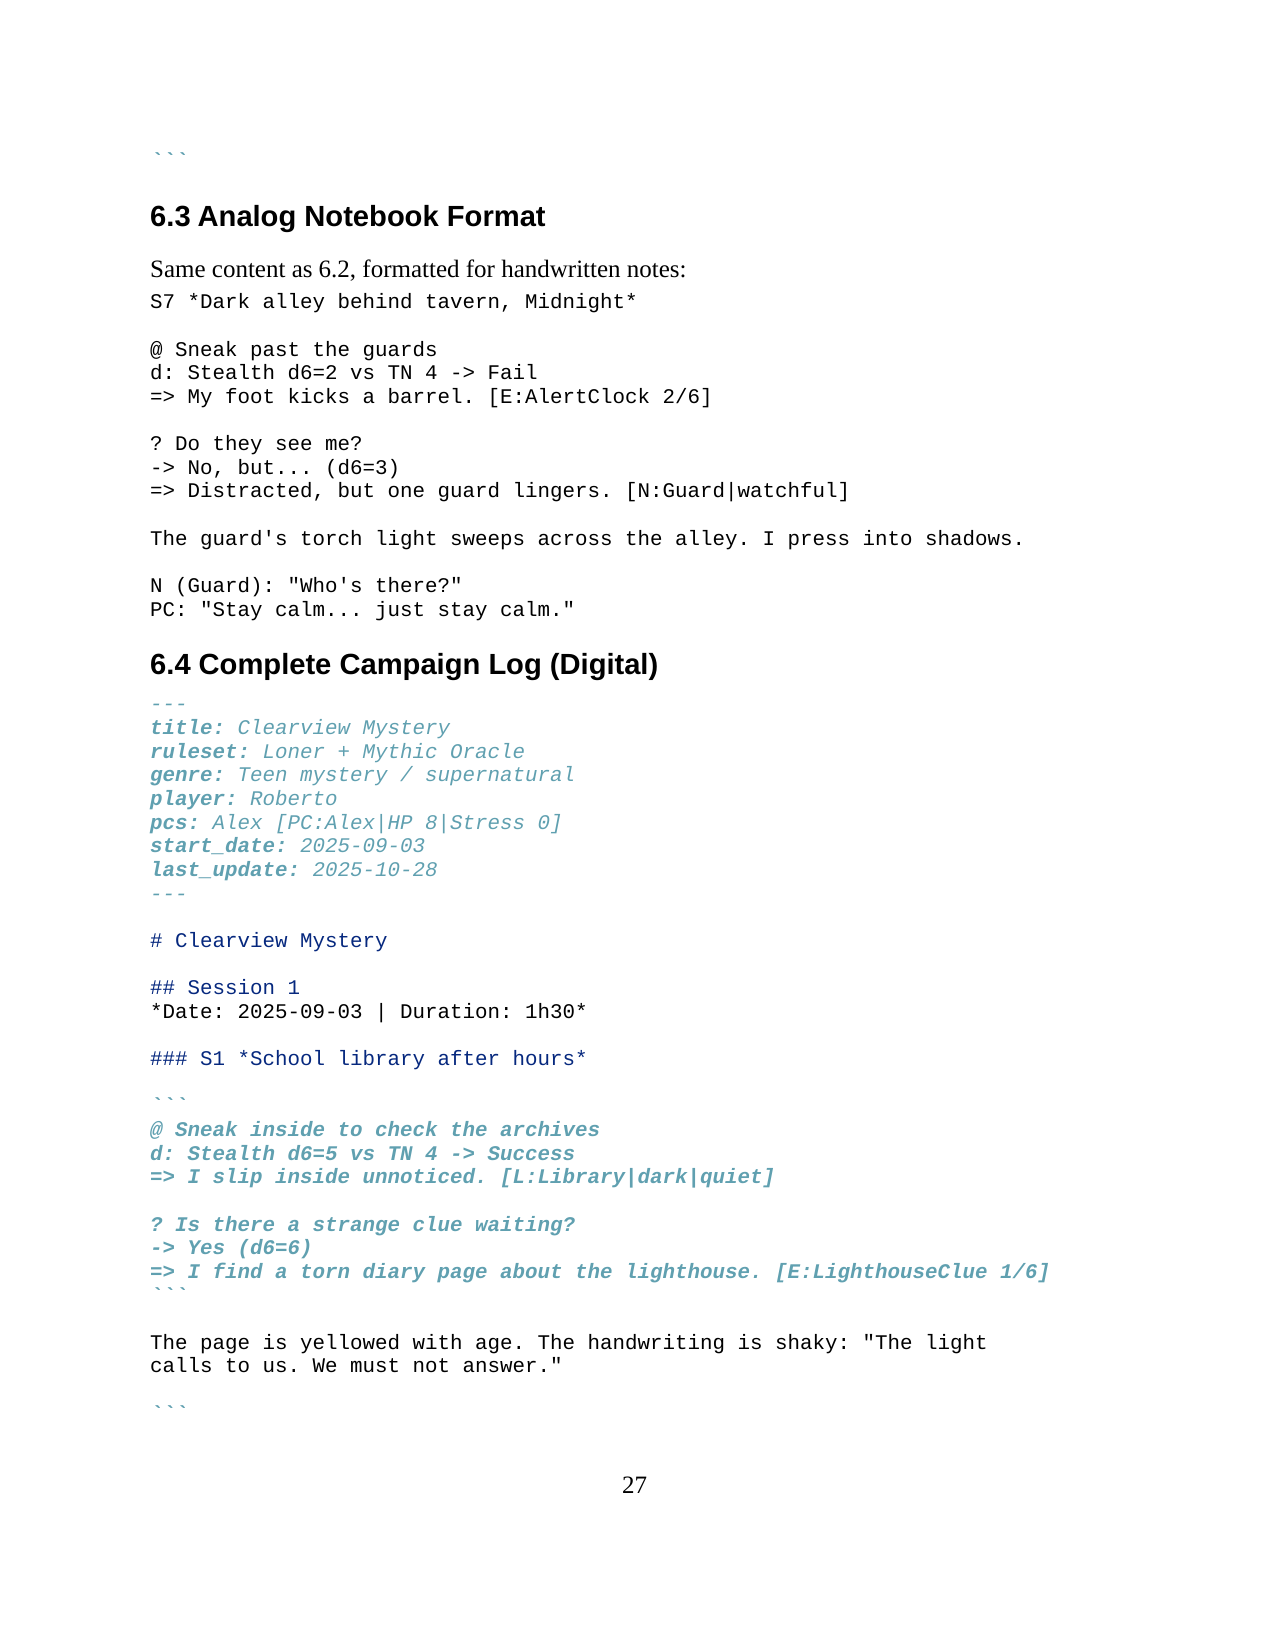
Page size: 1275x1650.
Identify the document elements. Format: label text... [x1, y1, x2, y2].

subtitle 6.3 Analog Notebook Format [150, 199, 1125, 232]
text -> Yes (d6=6) [150, 1237, 1125, 1261]
subtitle 6.4 Complete Campaign Log (Digital) [150, 647, 1125, 681]
text genre: Teen mystery / supernatural [150, 764, 1125, 788]
text start_date: 2025-09-03 [150, 835, 1125, 859]
text @ Sneak past the guards [150, 339, 1125, 362]
text player: Roberto [150, 788, 1125, 812]
text d: Stealth d6=5 vs TN 4 -> Success [150, 1143, 1125, 1166]
text # Clearview Mystery [150, 930, 1125, 953]
text d: Stealth d6=2 vs TN 4 -> Fail [150, 362, 1125, 386]
text pcs: Alex [PC:Alex|HP 8|Stress 0] [150, 812, 1125, 835]
text => I find a torn diary page about the lighthouse. [E:LighthouseClue 1/6] [150, 1261, 1125, 1284]
text -> No, but... (d6=3) [150, 457, 1125, 481]
text --- [150, 693, 1125, 717]
text ? Is there a strange clue waiting? [150, 1214, 1125, 1237]
text ``` [150, 150, 1125, 174]
text => I slip inside unnoticed. [L:Library|dark|quiet] [150, 1166, 1125, 1190]
text The guard's torch light sweeps across the alley. I press into shadows. [150, 528, 1125, 551]
text => Distracted, but one guard lingers. [N:Guard|watchful] [150, 481, 1125, 504]
text *Date: 2025-09-03 | Duration: 1h30* [150, 1001, 1125, 1024]
text ``` [150, 1403, 1125, 1426]
text title: Clearview Mystery [150, 717, 1125, 741]
text ruleset: Loner + Mythic Oracle [150, 741, 1125, 764]
text calls to us. We must not answer." [150, 1356, 1125, 1379]
text Same content as 6.2, formatted for handwritten notes: [150, 254, 1125, 282]
text --- [150, 883, 1125, 906]
text PC: "Stay calm... just stay calm." [150, 599, 1125, 622]
text N (Guard): "Who's there?" [150, 575, 1125, 599]
text => My foot kicks a barrel. [E:AlertClock 2/6] [150, 386, 1125, 409]
text S7 *Dark alley behind tavern, Midnight* [150, 291, 1125, 315]
text last_update: 2025-10-28 [150, 859, 1125, 883]
text ``` [150, 1284, 1125, 1308]
text ? Do they see me? [150, 433, 1125, 457]
text ### S1 *School library after hours* [150, 1048, 1125, 1072]
text The page is yellowed with age. The handwriting is shaky: "The light [150, 1332, 1125, 1356]
text @ Sneak inside to check the archives [150, 1119, 1125, 1143]
text ## Session 1 [150, 977, 1125, 1001]
text ``` [150, 1095, 1125, 1119]
